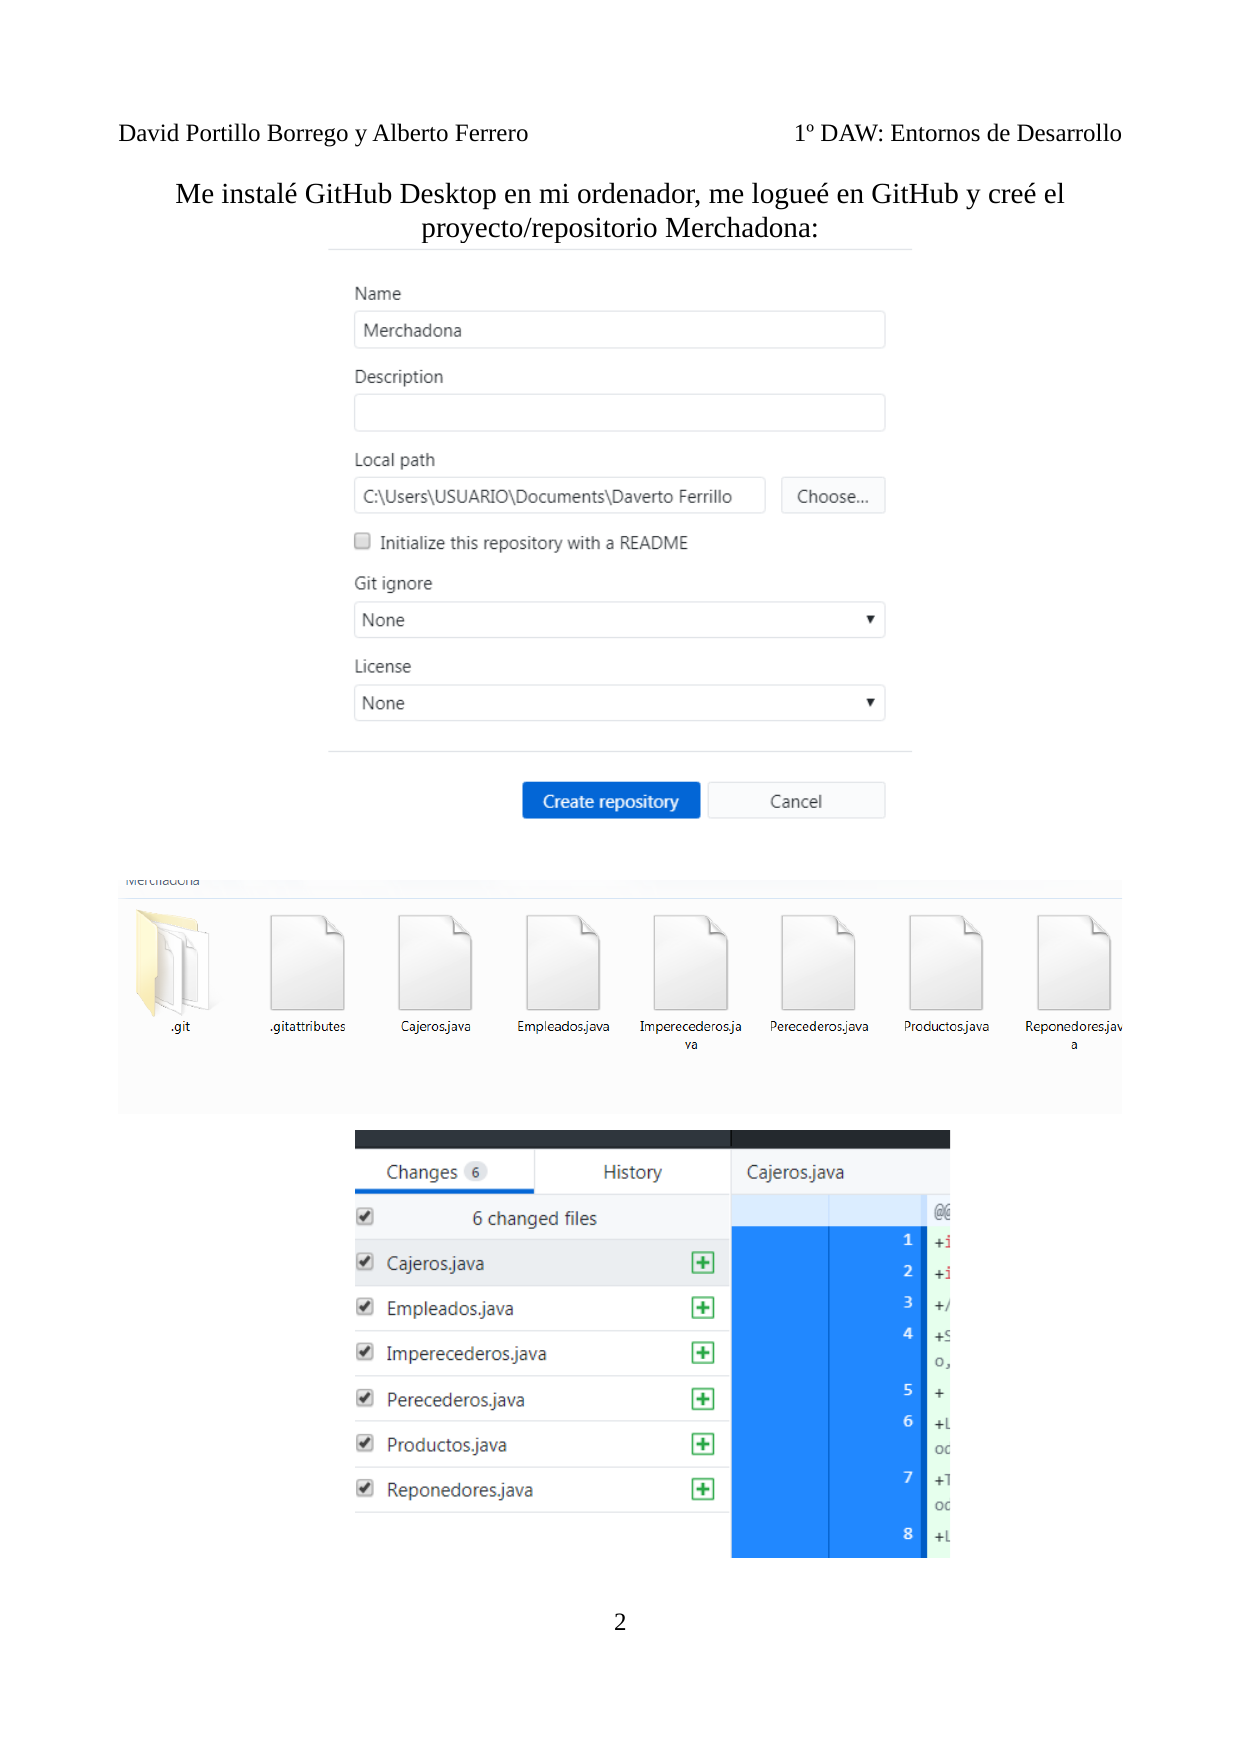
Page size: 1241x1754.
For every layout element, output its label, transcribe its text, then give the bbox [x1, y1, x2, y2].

picture [355, 1130, 951, 1558]
picture [328, 243, 913, 821]
text Me instalé GitHub Desktop en mi ordenador, me logueé en GitHub y creé el proyecto/repositorio Merchadona: [118, 176, 1122, 243]
picture [118, 880, 1123, 1114]
